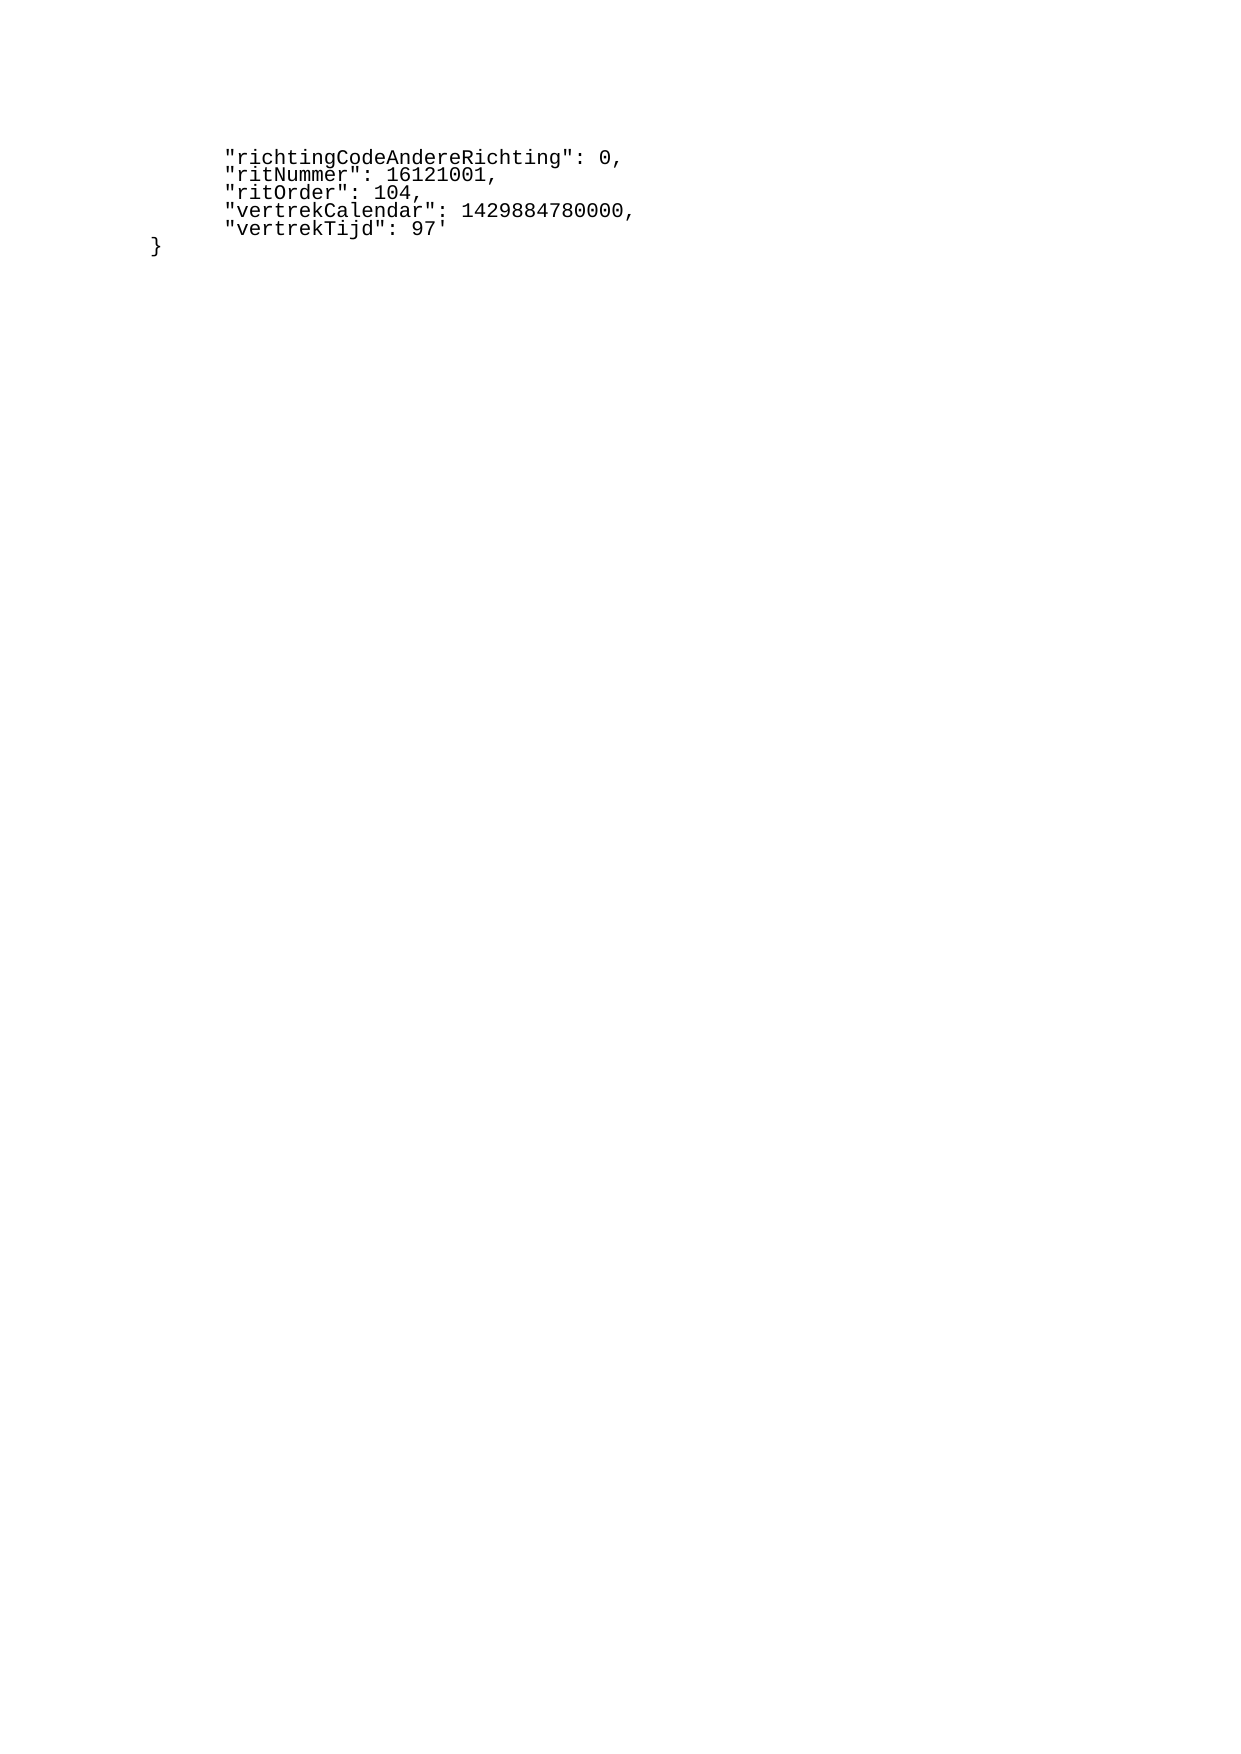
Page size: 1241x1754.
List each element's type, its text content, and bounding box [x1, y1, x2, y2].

text "richtingCodeAndereRichting": 0, [150, 150, 1090, 168]
text } [150, 238, 1090, 256]
text "ritNummer": 16121001, [150, 168, 1090, 185]
text "vertrekCalendar": 1429884780000, [150, 203, 1090, 221]
text "ritOrder": 104, [150, 185, 1090, 203]
text "vertrekTijd": 97' [150, 221, 1090, 238]
